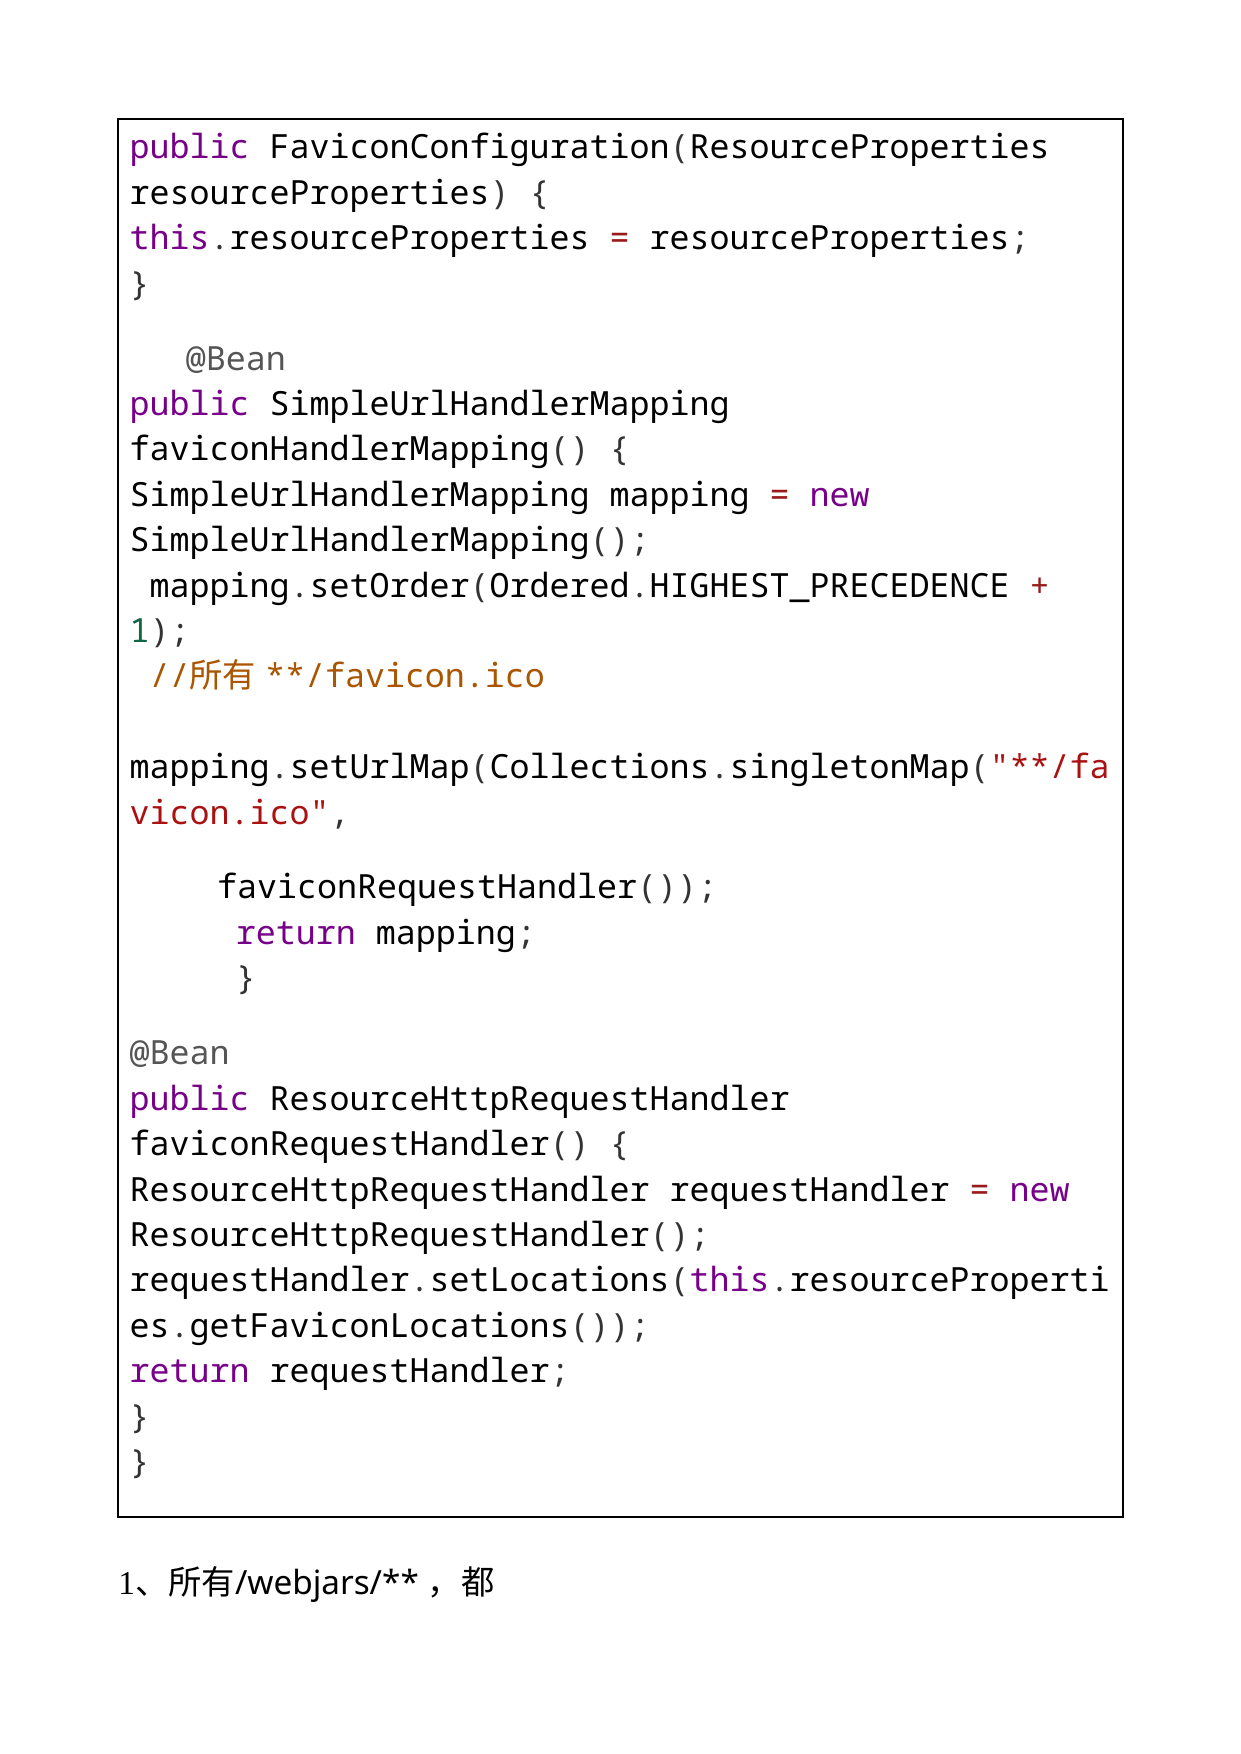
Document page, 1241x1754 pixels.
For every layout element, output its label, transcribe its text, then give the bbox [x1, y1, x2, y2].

table_header public FaviconConfiguration(ResourceProperties resourceProperties) { this.resourceProperties = resourceProperties; } @Bean public SimpleUrlHandlerMapping faviconHandlerMapping() { SimpleUrlHandlerMapping mapping = new SimpleUrlHandlerMapping(); mapping.setOrder(Ordered.HIGHEST_PRECEDENCE + 1); //所有 **/favicon.ico mapping.setUrlMap(Collections.singletonMap("**/favicon.ico", faviconRequestHandler()); return mapping; } @Bean public ResourceHttpRequestHandler faviconRequestHandler() { ResourceHttpRequestHandler requestHandler = new ResourceHttpRequestHandler(); requestHandler.setLocations(this.resourceProperties.getFaviconLocations()); return requestHandler; } } [119, 120, 1122, 1516]
text 1、所有/webjars/** ，都 [118, 1556, 1122, 1604]
